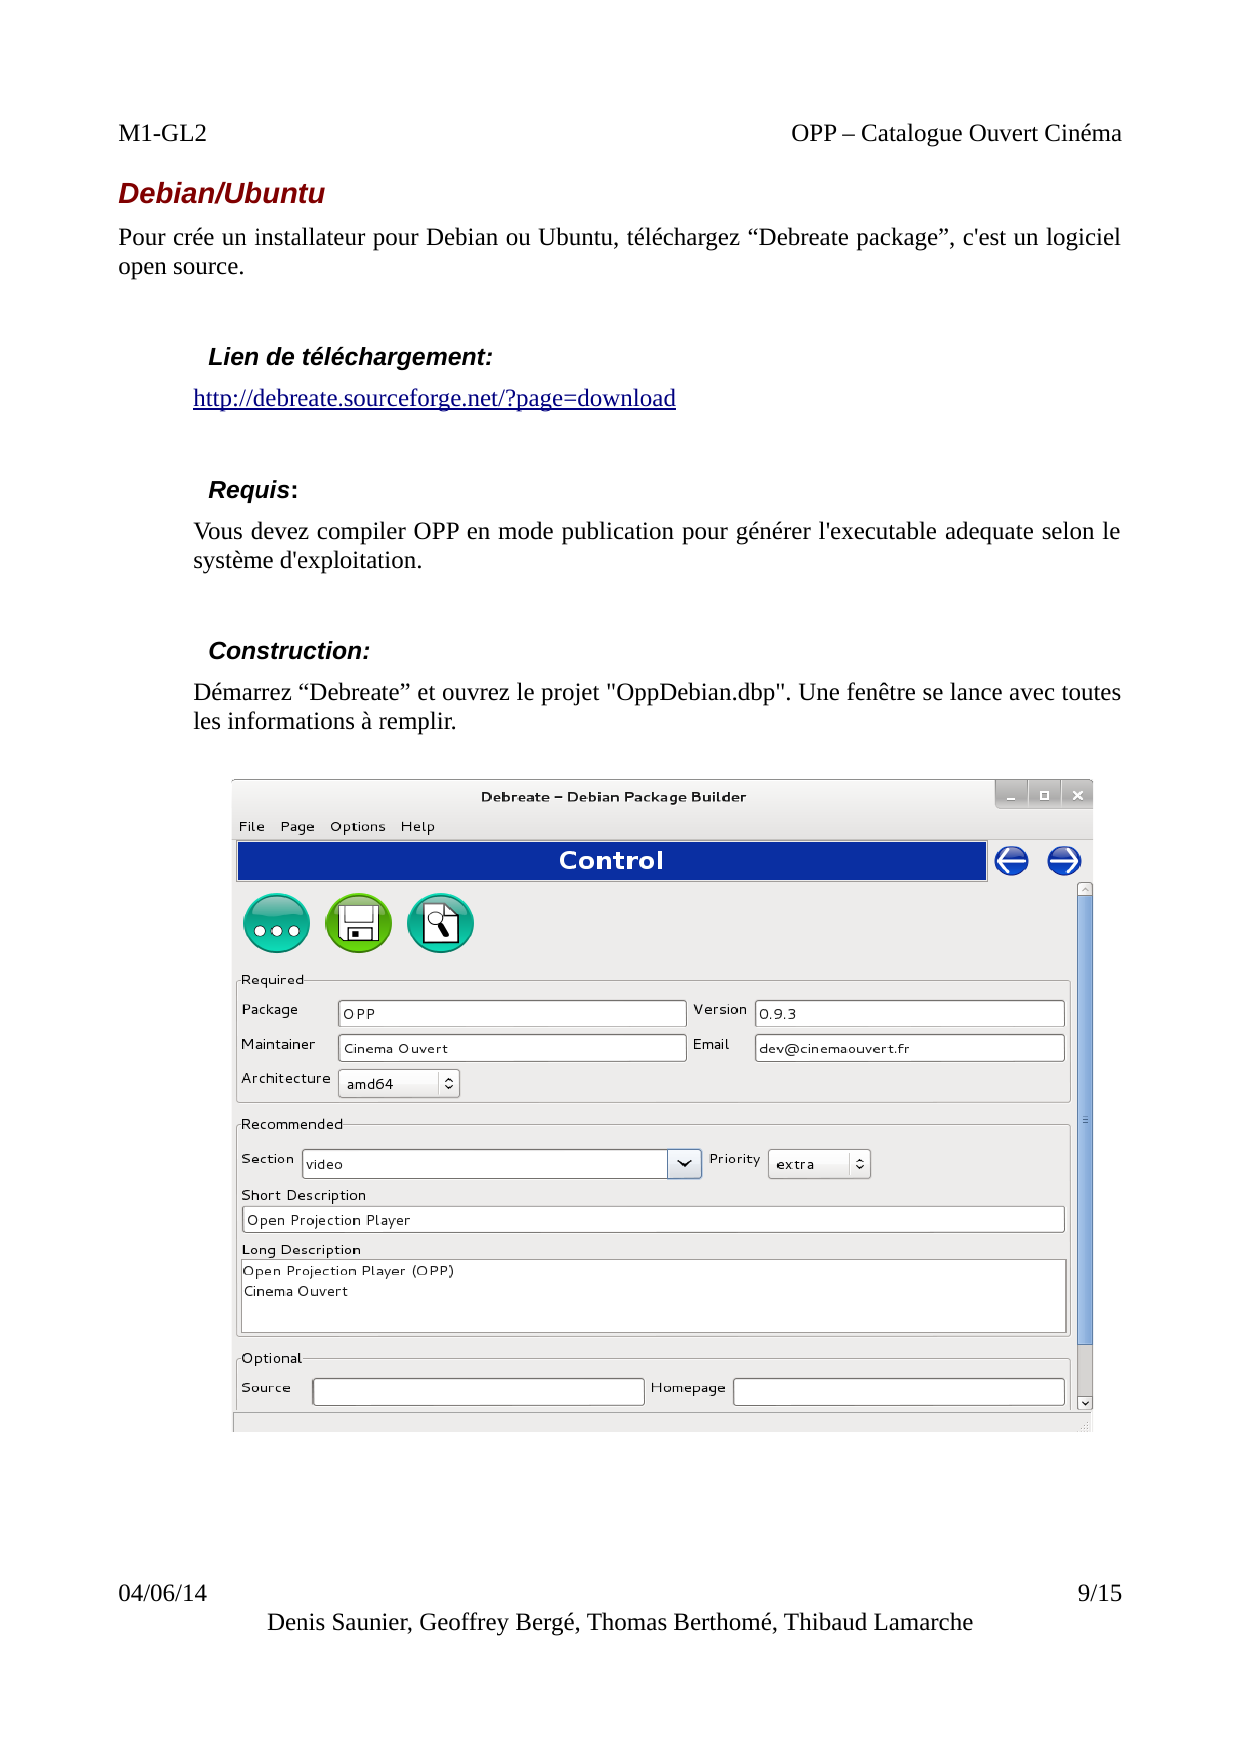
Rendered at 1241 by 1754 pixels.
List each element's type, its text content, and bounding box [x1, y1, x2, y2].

text Démarrez “Debreate” et ouvrez le projet "OppDebian.dbp". Une fenêtre se lance avec toutes les informations à remplir. [193, 677, 1122, 735]
subtitle Construction: [118, 636, 1122, 665]
subtitle Requis: [118, 475, 1122, 504]
text http://debreate.sourceforge.net/?page=download [118, 383, 1122, 412]
text Pour crée un installateur pour Debian ou Ubuntu, téléchargez “Debreate package”, c'est un logiciel open source. [118, 222, 1122, 280]
text Vous devez compiler OPP en mode publication pour générer l'executable adequate selon le système d'exploitation. [193, 516, 1122, 574]
subtitle Lien de téléchargement: [118, 342, 1122, 371]
picture [231, 779, 1094, 1432]
subtitle Debian/Ubuntu [118, 176, 1122, 210]
